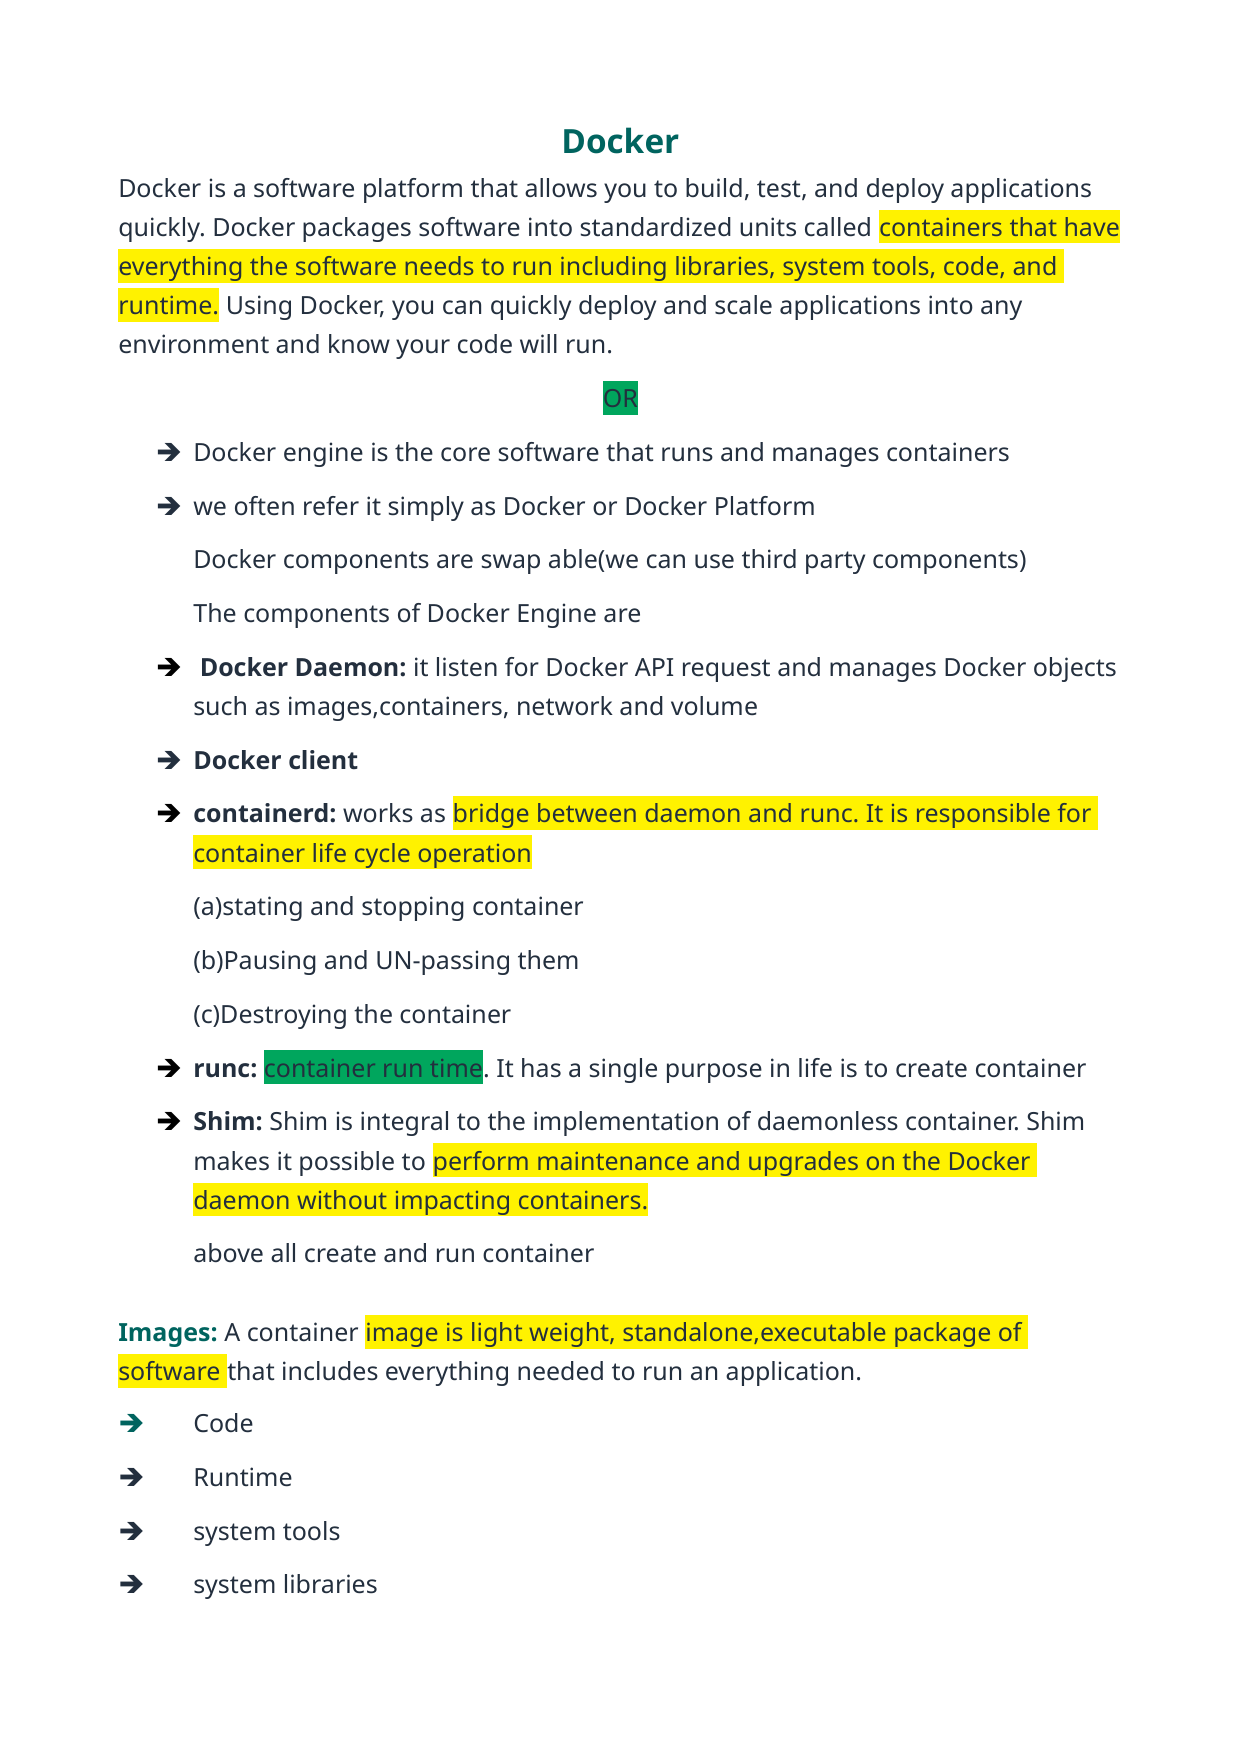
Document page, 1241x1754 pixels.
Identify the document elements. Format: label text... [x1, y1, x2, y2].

subtitle Images: A container image is light weight, standalone,executable package of software that includes everything needed to run an application. [118, 1315, 1122, 1388]
text Docker [118, 118, 1122, 163]
list we often refer it simply as Docker or Docker Platform [156, 488, 1122, 522]
text OR [118, 381, 1122, 415]
list (c)Destroying the container [156, 997, 1122, 1031]
list containerd: works as bridge between daemon and runc. It is responsible for container life cycle operation [156, 796, 1122, 869]
list Runtime [118, 1459, 1122, 1493]
list Docker client [156, 742, 1122, 776]
list Shim: Shim is integral to the implementation of daemonless container. Shim makes it possible to perform maintenance and upgrades on the Docker daemon without impacting containers. [156, 1104, 1122, 1216]
list system libraries [118, 1567, 1122, 1601]
list Docker Daemon: it listen for Docker API request and manages Docker objects such as images,containers, network and volume [156, 649, 1122, 723]
list Docker engine is the core software that runs and manages containers [156, 434, 1122, 468]
list runc: container run time. It has a single purpose in life is to create container [156, 1050, 1122, 1084]
list Docker components are swap able(we can use third party components) [156, 542, 1122, 576]
list Code [118, 1406, 1122, 1440]
list above all create and run container [156, 1236, 1122, 1270]
list (a)stating and stopping container [156, 889, 1122, 923]
list The components of Docker Engine are [156, 596, 1122, 630]
list system tools [118, 1513, 1122, 1547]
text Docker is a software platform that allows you to build, test, and deploy applications quickly. Docker packages software into standardized units called containers that have everything the software needs to run including libraries, system tools, code, and runtime. Using Docker, you can quickly deploy and scale applications into any environment and know your code will run. [118, 170, 1122, 361]
list (b)Pausing and UN-passing them [156, 943, 1122, 977]
